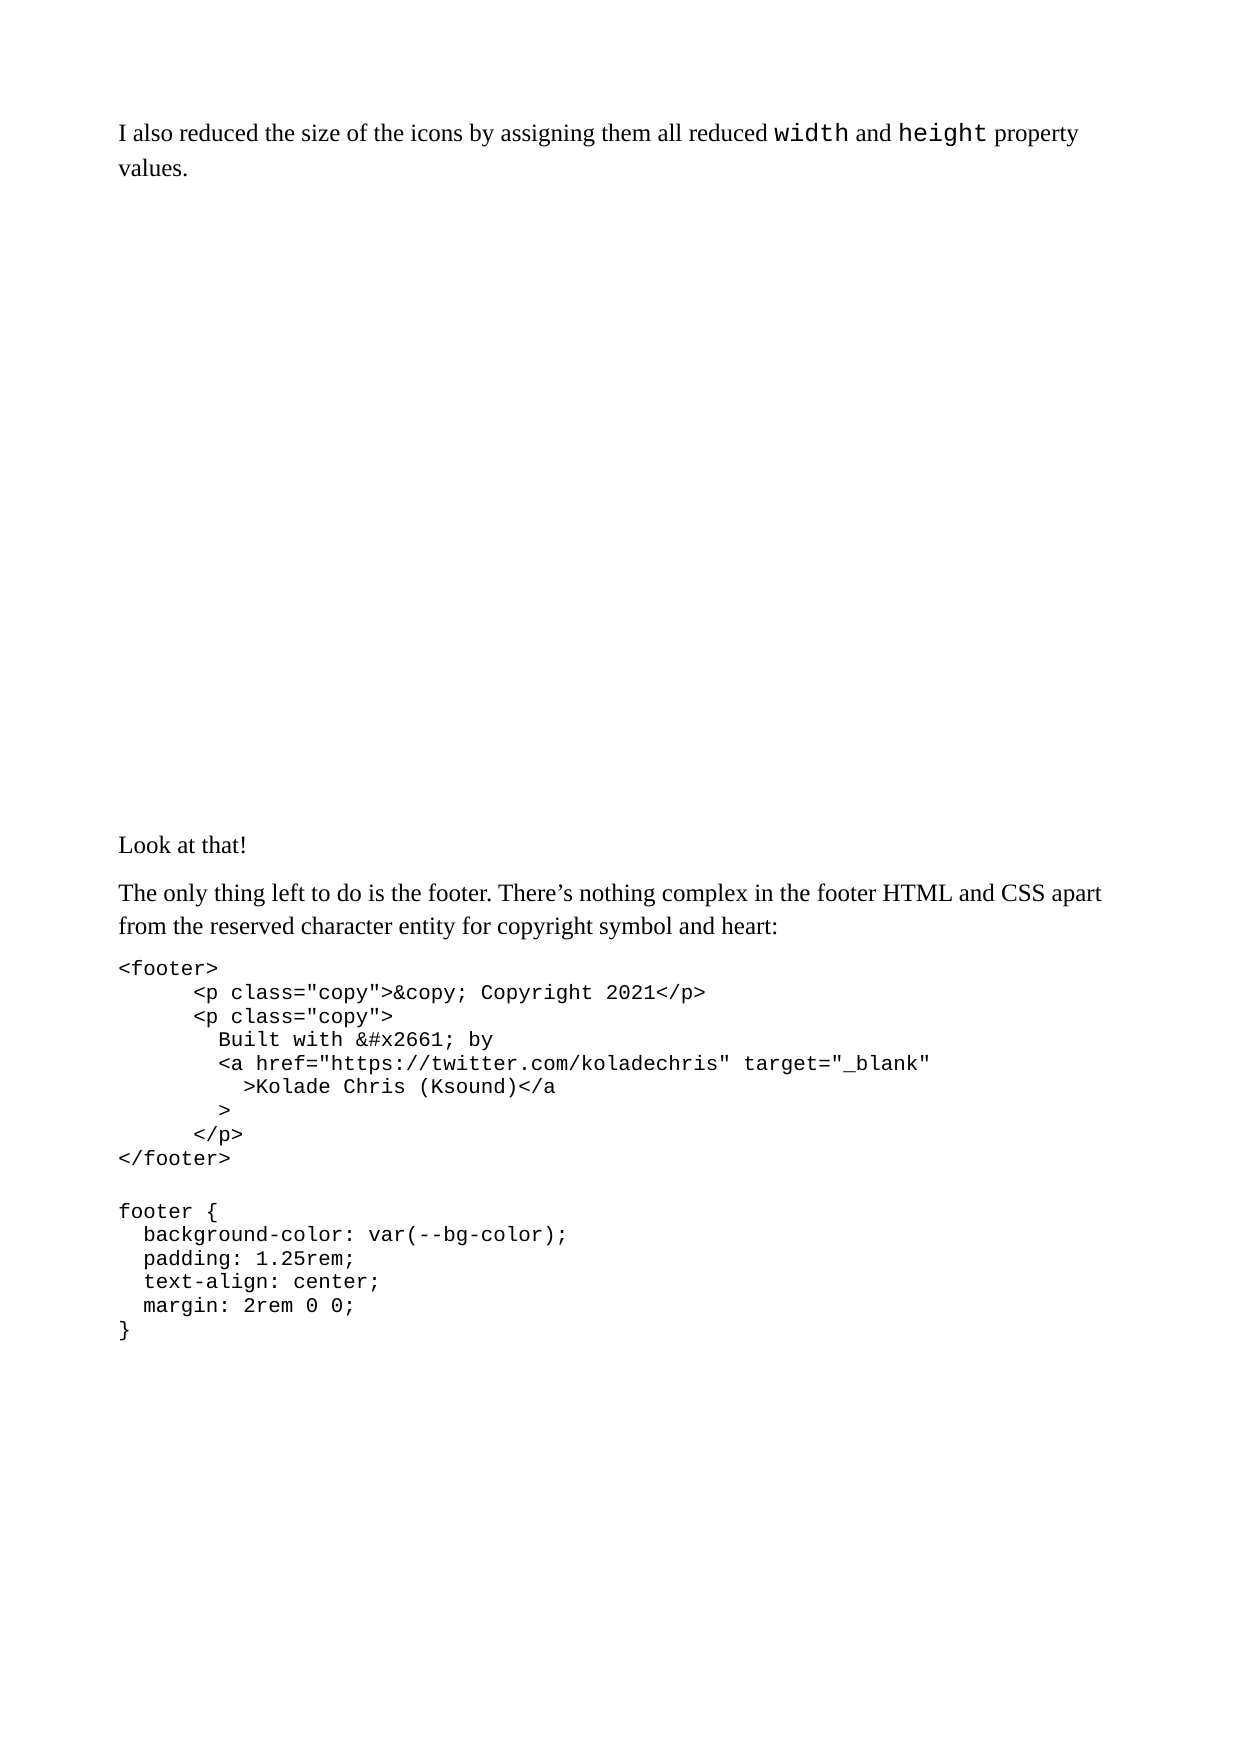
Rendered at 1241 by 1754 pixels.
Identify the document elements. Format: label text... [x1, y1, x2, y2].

text Look at that! [118, 830, 1122, 859]
text </p> [118, 1124, 1122, 1147]
text I also reduced the size of the icons by assigning them all reduced width and height property values. [118, 118, 1122, 811]
text </footer> [118, 1147, 1122, 1171]
text The only thing left to do is the footer. There’s nothing complex in the footer HTML and CSS apart from the reserved character entity for copyright symbol and heart: [118, 878, 1122, 939]
text <a href="https://twitter.com/koladechris" target="_blank" [118, 1053, 1122, 1077]
text background-color: var(--bg-color); [118, 1224, 1122, 1248]
text footer { [118, 1201, 1122, 1224]
text > [118, 1100, 1122, 1124]
text Built with &#x2661; by [118, 1029, 1122, 1053]
text <footer> [118, 958, 1122, 982]
text padding: 1.25rem; [118, 1248, 1122, 1272]
text } [118, 1319, 1122, 1342]
text <p class="copy">&copy; Copyright 2021</p> [118, 982, 1122, 1006]
text text-align: center; [118, 1272, 1122, 1295]
text <p class="copy"> [118, 1006, 1122, 1029]
text >Kolade Chris (Ksound)</a [118, 1077, 1122, 1100]
text margin: 2rem 0 0; [118, 1295, 1122, 1319]
